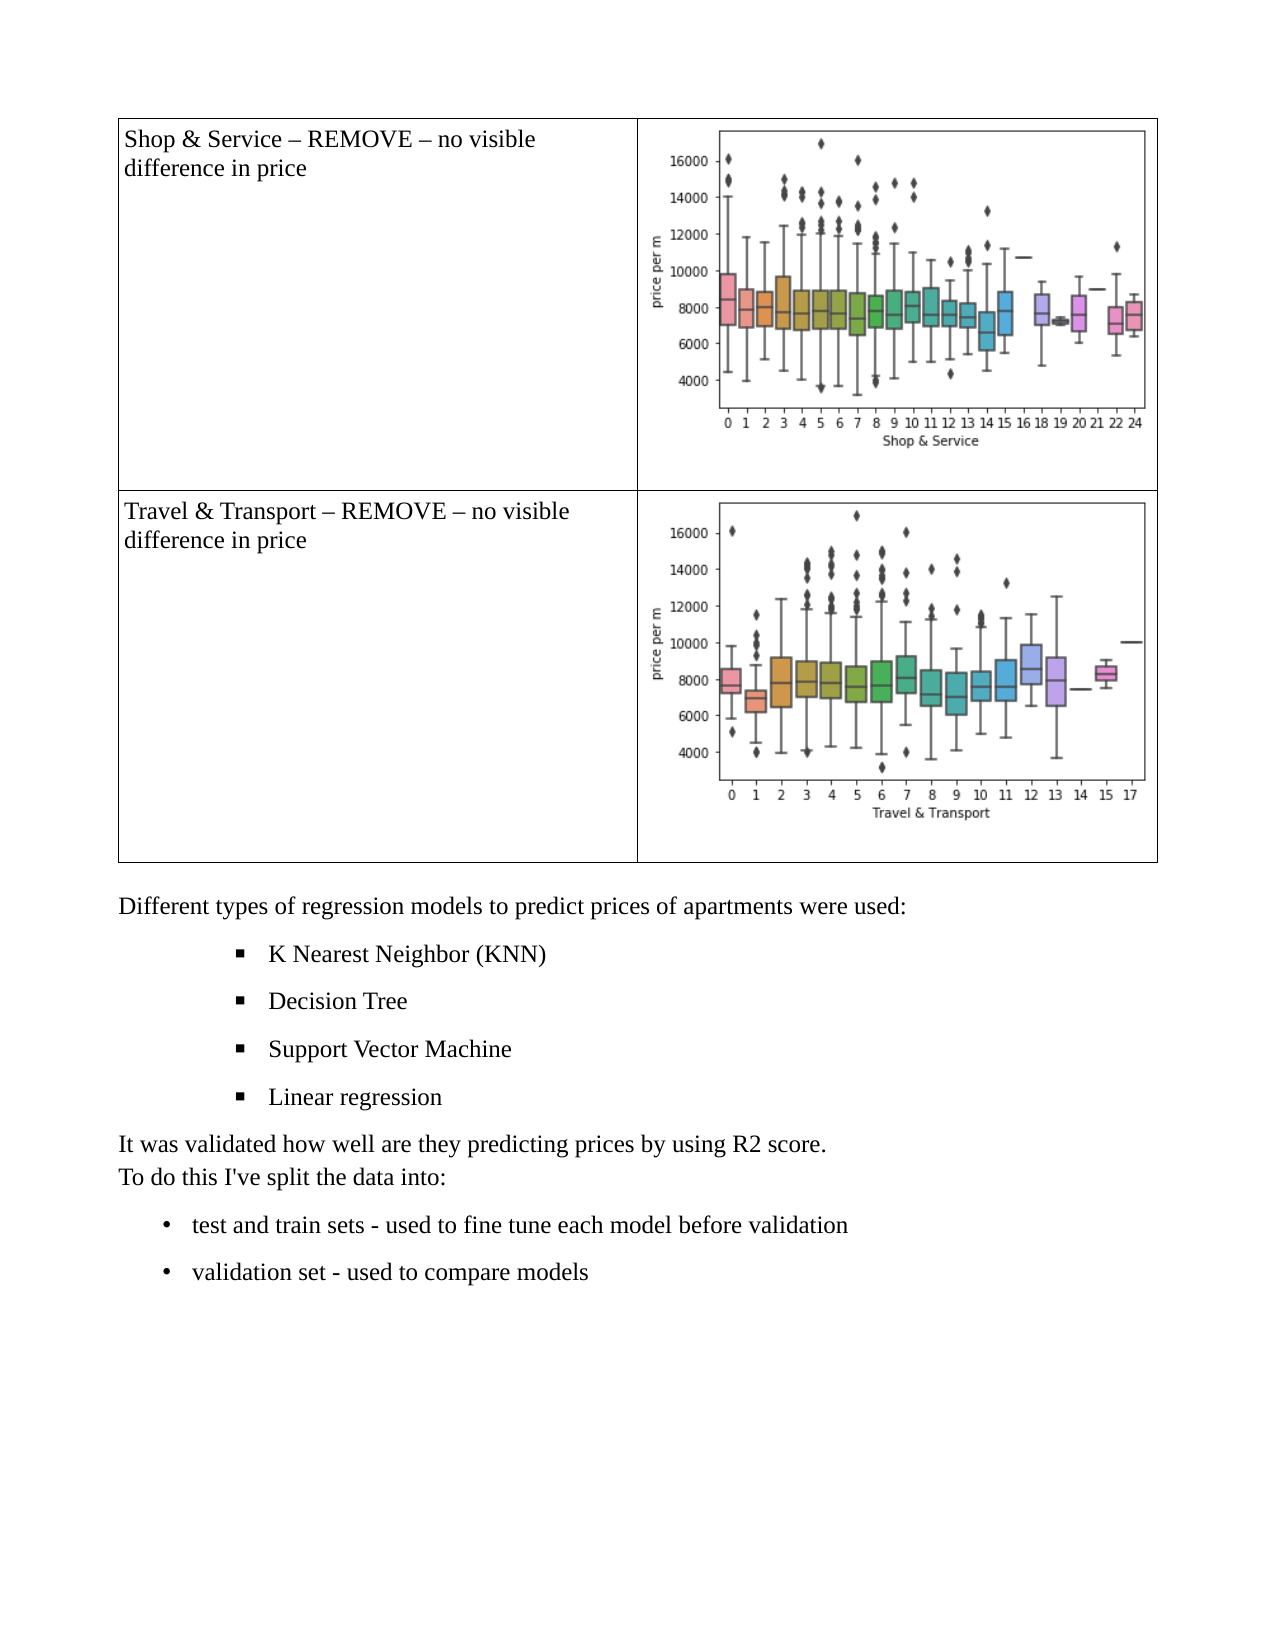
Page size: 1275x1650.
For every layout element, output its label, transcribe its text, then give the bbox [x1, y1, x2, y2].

list Support Vector Machine [231, 1034, 1157, 1063]
list K Nearest Neighbor (KNN) [231, 939, 1157, 967]
list Linear regression [231, 1082, 1157, 1110]
table_cell Shop & Service – REMOVE – no visible difference in price [119, 119, 637, 490]
text Different types of regression models to predict prices of apartments were used: [118, 891, 1157, 920]
picture [643, 496, 1152, 828]
list validation set - used to compare models [162, 1257, 1157, 1286]
table_cell [638, 491, 1157, 862]
table_cell [638, 119, 1157, 490]
list test and train sets - used to fine tune each model before validation [162, 1210, 1157, 1238]
table_cell Travel & Transport – REMOVE – no visible difference in price [119, 491, 637, 862]
list Decision Tree [231, 986, 1157, 1015]
text It was validated how well are they predicting prices by using R2 score. To do this I've split the data into: [118, 1129, 1157, 1191]
picture [643, 123, 1152, 456]
